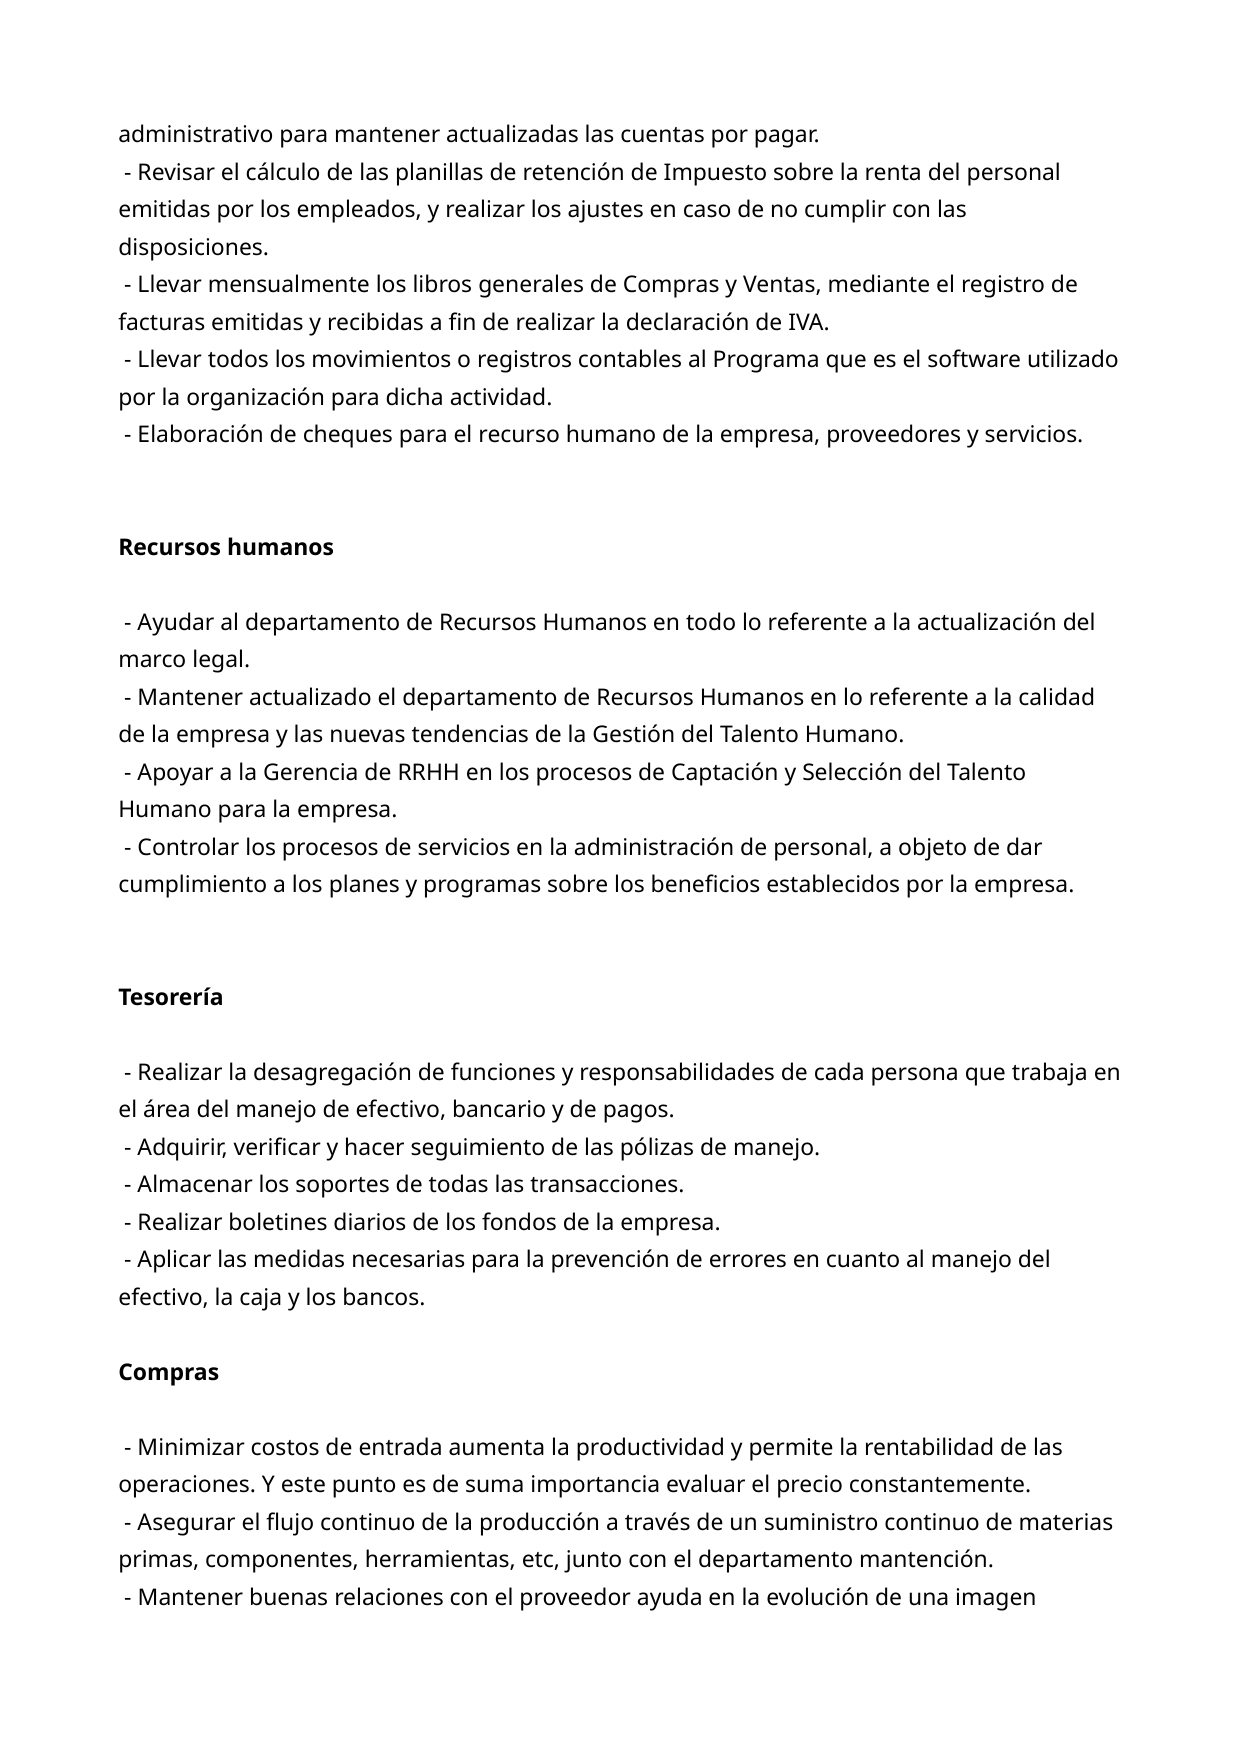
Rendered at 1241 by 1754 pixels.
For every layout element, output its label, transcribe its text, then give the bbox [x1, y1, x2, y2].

text administrativo para mantener actualizadas las cuentas por pagar. - Revisar el cálculo de las planillas de retención de Impuesto sobre la renta del personal emitidas por los empleados, y realizar los ajustes en caso de no cumplir con las disposiciones. - Llevar mensualmente los libros generales de Compras y Ventas, mediante el registro de facturas emitidas y recibidas a fin de realizar la declaración de IVA. - Llevar todos los movimientos o registros contables al Programa que es el software utilizado por la organización para dicha actividad. - Elaboración de cheques para el recurso humano de la empresa, proveedores y servicios. Recursos humanos - Ayudar al departamento de Recursos Humanos en todo lo referente a la actualización del marco legal. - Mantener actualizado el departamento de Recursos Humanos en lo referente a la calidad de la empresa y las nuevas tendencias de la Gestión del Talento Humano. - Apoyar a la Gerencia de RRHH en los procesos de Captación y Selección del Talento Humano para la empresa. - Controlar los procesos de servicios en la administración de personal, a objeto de dar cumplimiento a los planes y programas sobre los beneficios establecidos por la empresa. Tesorería - Realizar la desagregación de funciones y responsabilidades de cada persona que trabaja en el área del manejo de efectivo, bancario y de pagos. - Adquirir, verificar y hacer seguimiento de las pólizas de manejo. - Almacenar los soportes de todas las transacciones. - Realizar boletines diarios de los fondos de la empresa. - Aplicar las medidas necesarias para la prevención de errores en cuanto al manejo del efectivo, la caja y los bancos. Compras - Minimizar costos de entrada aumenta la productividad y permite la rentabilidad de las operaciones. Y este punto es de suma importancia evaluar el precio constantemente. - Asegurar el flujo continuo de la producción a través de un suministro continuo de materias primas, componentes, herramientas, etc, junto con el departamento mantención. - Mantener buenas relaciones con el proveedor ayuda en la evolución de una imagen [118, 118, 1122, 1612]
